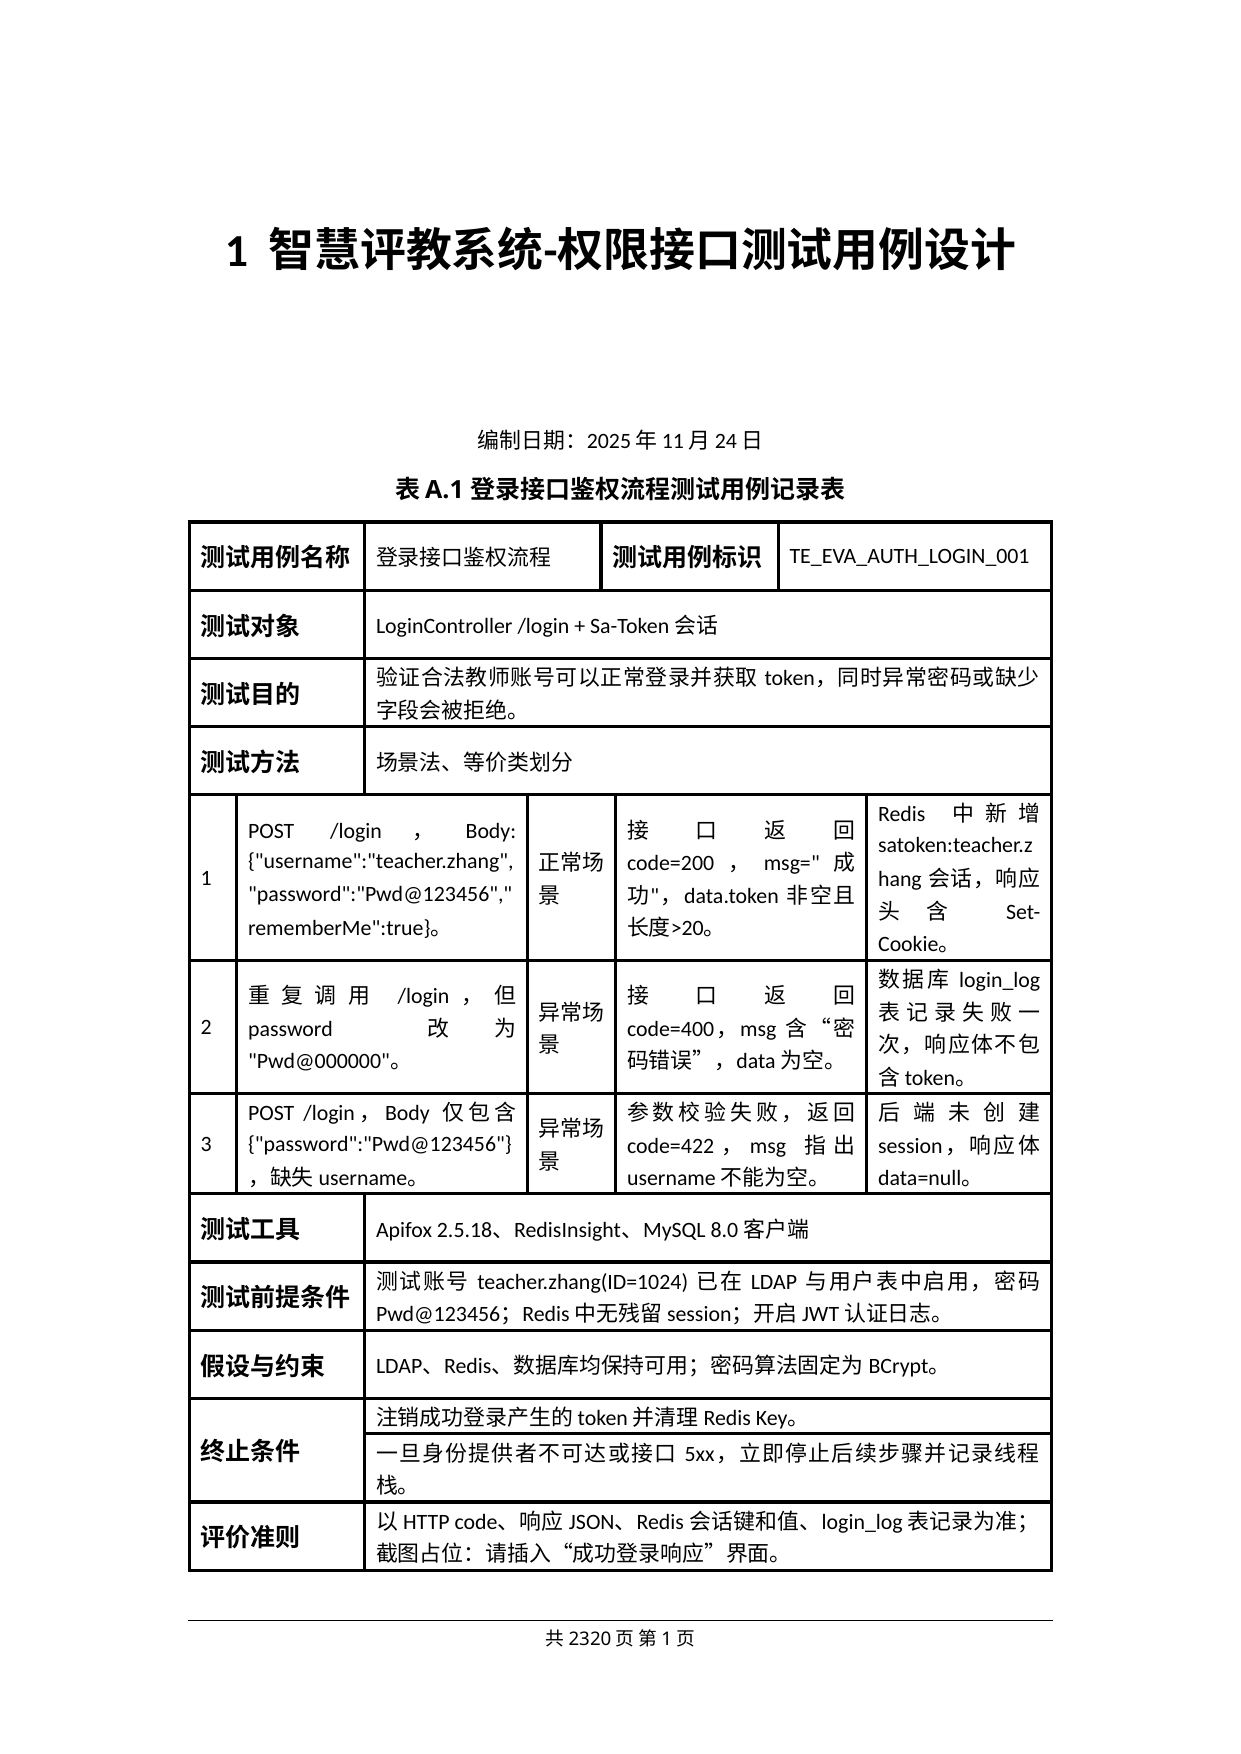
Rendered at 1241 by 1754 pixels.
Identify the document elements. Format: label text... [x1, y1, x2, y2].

table_cell 接口返回 code=200，msg="成功"，data.token 非空且长度>20。 [617, 796, 865, 958]
table_cell 重复调用 /login，但 password 改为 "Pwd@000000"。 [238, 962, 526, 1092]
table_cell 假设与约束 [191, 1332, 363, 1397]
table_cell 3 [191, 1095, 235, 1192]
table_cell 2 [191, 962, 235, 1092]
table_header 测试用例标识 [603, 524, 777, 588]
table_cell 测试方法 [191, 728, 363, 793]
table_cell Apifox 2.5.18、RedisInsight、MySQL 8.0 客户端 [366, 1195, 1050, 1260]
table_cell POST /login，Body: {"username":"teacher.zhang","password":"Pwd@123456","rememberMe":true}。 [238, 796, 526, 958]
table_cell LoginController /login + Sa-Token 会话 [366, 592, 1050, 657]
table_cell 接口返回 code=400，msg 含“密码错误”，data 为空。 [617, 962, 865, 1092]
table_header 测试用例名称 [191, 524, 363, 588]
table_cell 场景法、等价类划分 [366, 728, 1050, 793]
table_cell 以 HTTP code、响应 JSON、Redis 会话键和值、login_log 表记录为准；截图占位：请插入“成功登录响应”界面。 [366, 1504, 1050, 1568]
table_cell 一旦身份提供者不可达或接口 5xx，立即停止后续步骤并记录线程栈。 [366, 1435, 1050, 1500]
table_cell 测试目的 [191, 660, 363, 725]
table_cell 参数校验失败，返回 code=422，msg 指出 username 不能为空。 [617, 1095, 865, 1192]
table_cell 终止条件 [191, 1400, 363, 1500]
text 表A.1 登录接口鉴权流程测试用例记录表 [187, 455, 1053, 520]
table_cell 注销成功登录产生的 token 并清理 Redis Key。 [366, 1400, 1050, 1432]
table_cell 评价准则 [191, 1504, 363, 1568]
table_cell 异常场景 [529, 1095, 614, 1192]
table_cell 测试对象 [191, 592, 363, 657]
table_cell 1 [191, 796, 235, 958]
subtitle 智慧评教系统-权限接口测试用例设计 [187, 197, 1053, 295]
table_header TE_EVA_AUTH_LOGIN_001 [780, 524, 1050, 588]
text 编制日期：2025年11月24日 [187, 423, 1053, 455]
table_cell 验证合法教师账号可以正常登录并获取 token，同时异常密码或缺少字段会被拒绝。 [366, 660, 1050, 725]
table_cell Redis 中新增 satoken:teacher.zhang 会话，响应头含 Set-Cookie。 [868, 796, 1050, 958]
table_cell 数据库 login_log 表记录失败一次，响应体不包含 token。 [868, 962, 1050, 1092]
table_cell 测试工具 [191, 1195, 363, 1260]
table_cell LDAP、Redis、数据库均保持可用；密码算法固定为 BCrypt。 [366, 1332, 1050, 1397]
table_cell 测试前提条件 [191, 1264, 363, 1328]
table_cell 后端未创建 session，响应体 data=null。 [868, 1095, 1050, 1192]
table_header 登录接口鉴权流程 [366, 524, 599, 588]
table_cell POST /login，Body 仅包含 {"password":"Pwd@123456"}，缺失 username。 [238, 1095, 526, 1192]
table_cell 异常场景 [529, 962, 614, 1092]
table_cell 正常场景 [529, 796, 614, 958]
table_cell 测试账号 teacher.zhang(ID=1024) 已在 LDAP 与用户表中启用，密码 Pwd@123456；Redis 中无残留 session；开启 JWT 认证日志。 [366, 1264, 1050, 1328]
